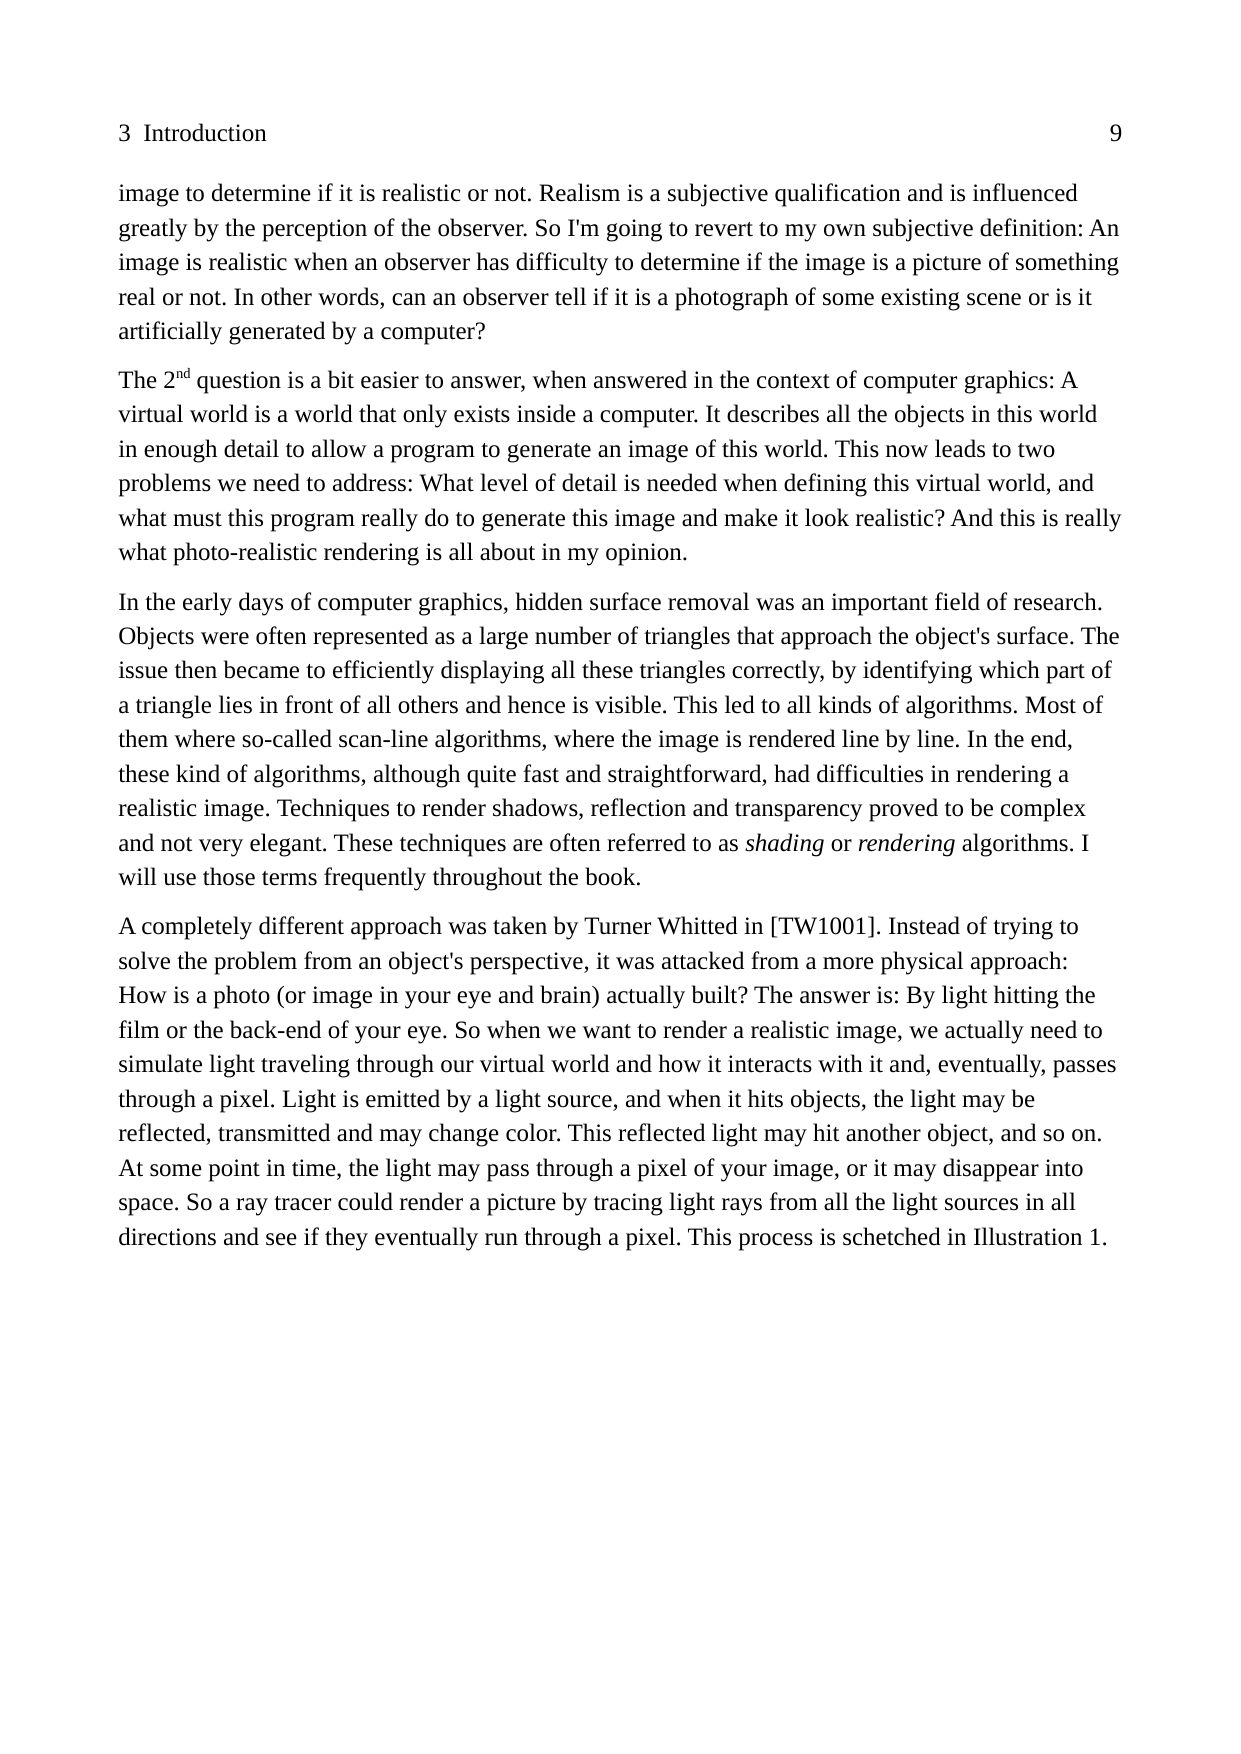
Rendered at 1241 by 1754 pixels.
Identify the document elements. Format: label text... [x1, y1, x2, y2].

text In the early days of computer graphics, hidden surface removal was an important field of research. Objects were often represented as a large number of triangles that approach the object's surface. The issue then became to efficiently displaying all these triangles correctly, by identifying which part of a triangle lies in front of all others and hence is visible. This led to all kinds of algorithms. Most of them where so-called scan-line algorithms, where the image is rendered line by line. In the end, these kind of algorithms, although quite fast and straightforward, had difficulties in rendering a realistic image. Techniques to render shadows, reflection and transparency proved to be complex and not very elegant. These techniques are often referred to as shading or rendering algorithms. I will use those terms frequently throughout the book. [118, 587, 1122, 891]
text image to determine if it is realistic or not. Realism is a subjective qualification and is influenced greatly by the perception of the observer. So I'm going to revert to my own subjective definition: An image is realistic when an observer has difficulty to determine if the image is a picture of something real or not. In other words, can an observer tell if it is a photograph of some existing scene or is it artificially generated by a computer? [118, 178, 1122, 345]
text A completely different approach was taken by Turner Whitted in [TW1001]. Instead of trying to solve the problem from an object's perspective, it was attacked from a more physical approach: How is a photo (or image in your eye and brain) actually built? The answer is: By light hitting the film or the back-end of your eye. So when we want to render a realistic image, we actually need to simulate light traveling through our virtual world and how it interacts with it and, eventually, passes through a pixel. Light is emitted by a light source, and when it hits objects, the light may be reflected, transmitted and may change color. This reflected light may hit another object, and so on. At some point in time, the light may pass through a pixel of your image, or it may disappear into space. So a ray tracer could render a picture by tracing light rays from all the light sources in all directions and see if they eventually run through a pixel. This process is schetched in Illustration 1. [118, 911, 1122, 1251]
text The 2nd question is a bit easier to answer, when answered in the context of computer graphics: A virtual world is a world that only exists inside a computer. It describes all the objects in this world in enough detail to allow a program to generate an image of this world. This now leads to two problems we need to address: What level of detail is needed when defining this virtual world, and what must this program really do to generate this image and make it look realistic? And this is really what photo-realistic rendering is all about in my opinion. [118, 365, 1122, 566]
